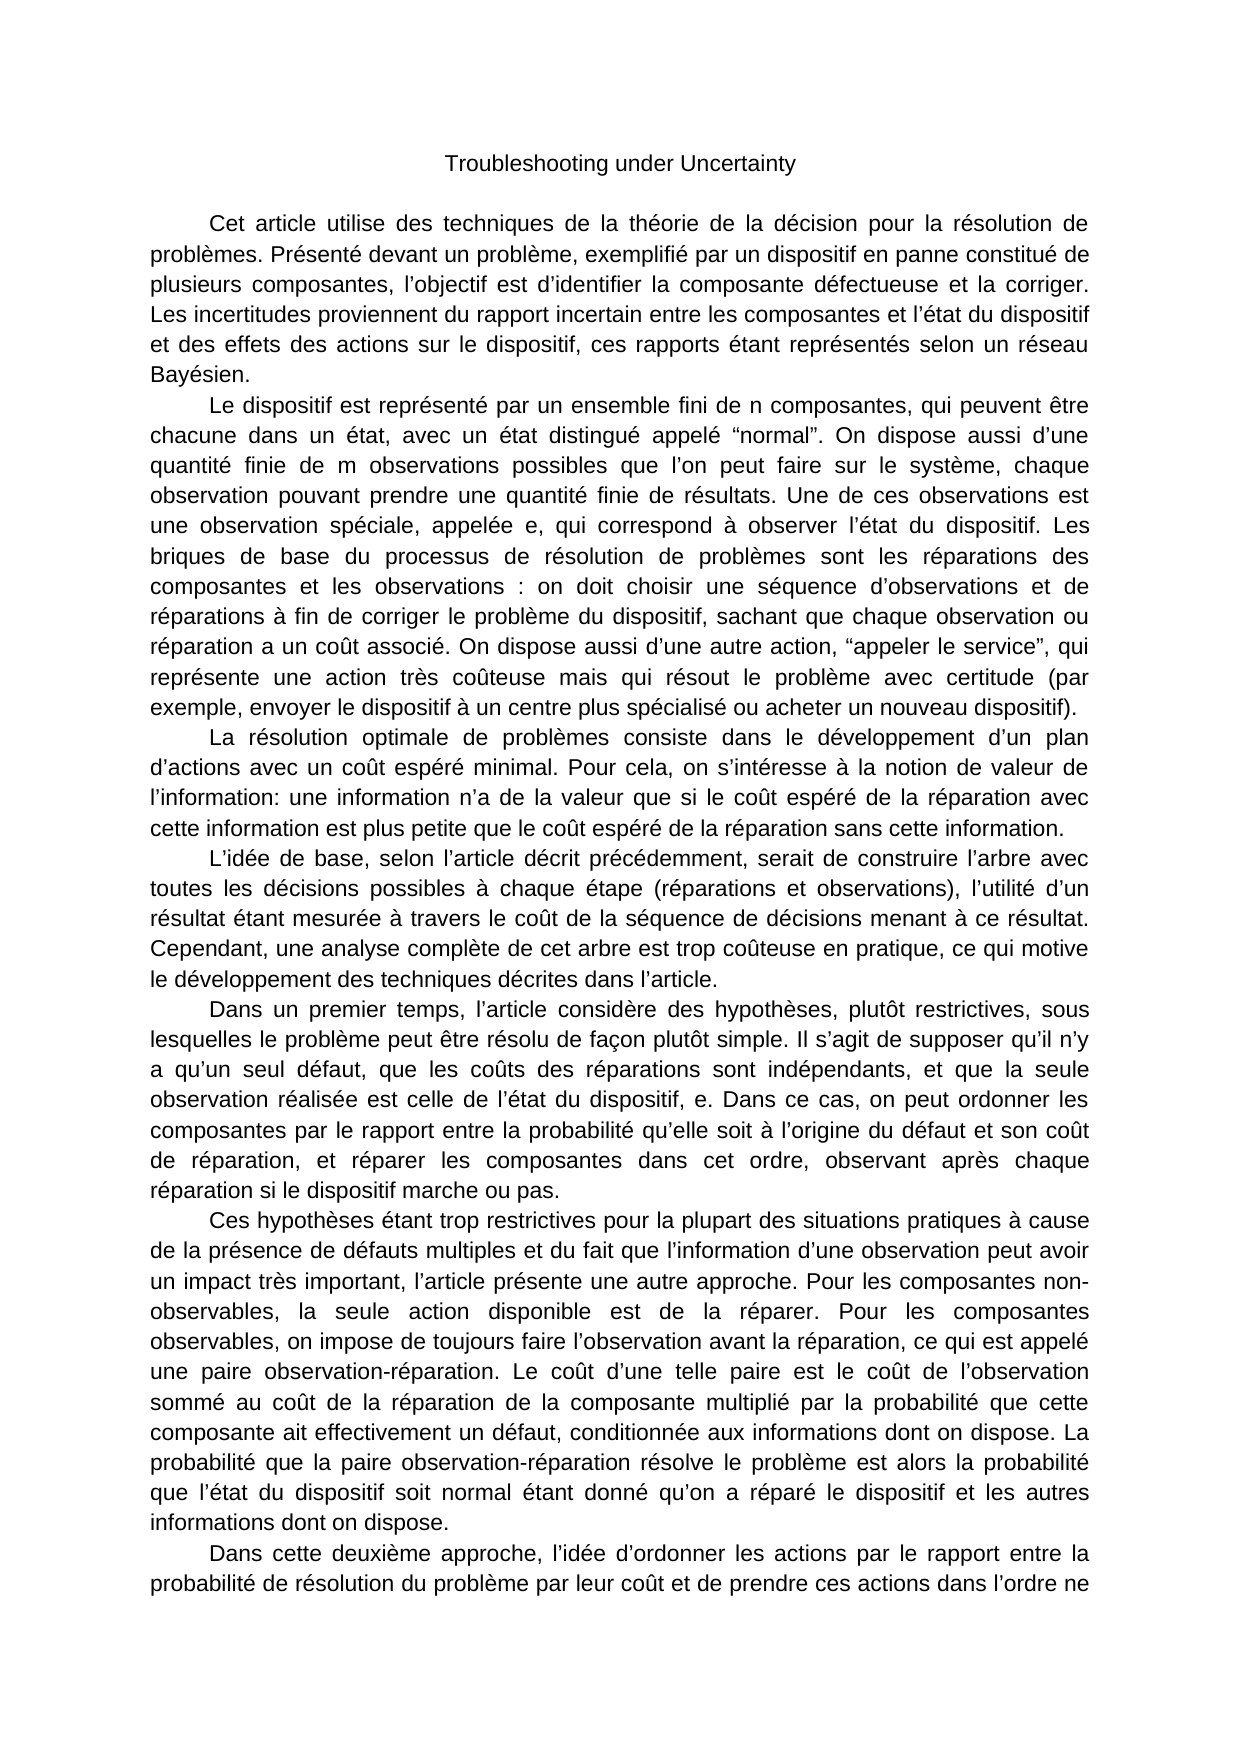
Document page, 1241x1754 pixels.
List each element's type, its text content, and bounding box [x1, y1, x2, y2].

text Le dispositif est représenté par un ensemble fini de n composantes, qui peuvent être chacune dans un état, avec un état distingué appelé “normal”. On dispose aussi d’une quantité finie de m observations possibles que l’on peut faire sur le système, chaque observation pouvant prendre une quantité finie de résultats. Une de ces observations est une observation spéciale, appelée e, qui correspond à observer l’état du dispositif. Les briques de base du processus de résolution de problèmes sont les réparations des composantes et les observations : on doit choisir une séquence d’observations et de réparations à fin de corriger le problème du dispositif, sachant que chaque observation ou réparation a un coût associé. On dispose aussi d’une autre action, “appeler le service”, qui représente une action très coûteuse mais qui résout le problème avec certitude (par exemple, envoyer le dispositif à un centre plus spécialisé ou acheter un nouveau dispositif). [150, 392, 1090, 720]
text Dans un premier temps, l’article considère des hypothèses, plutôt restrictives, sous lesquelles le problème peut être résolu de façon plutôt simple. Il s’agit de supposer qu’il n’y a qu’un seul défaut, que les coûts des réparations sont indépendants, et que la seule observation réalisée est celle de l’état du dispositif, e. Dans ce cas, on peut ordonner les composantes par le rapport entre la probabilité qu’elle soit à l’origine du défaut et son coût de réparation, et réparer les composantes dans cet ordre, observant après chaque réparation si le dispositif marche ou pas. [150, 996, 1090, 1203]
text L’idée de base, selon l’article décrit précédemment, serait de construire l’arbre avec toutes les décisions possibles à chaque étape (réparations et observations), l’utilité d’un résultat étant mesurée à travers le coût de la séquence de décisions menant à ce résultat. Cependant, une analyse complète de cet arbre est trop coûteuse en pratique, ce qui motive le développement des techniques décrites dans l’article. [150, 845, 1090, 992]
text La résolution optimale de problèmes consiste dans le développement d’un plan d’actions avec un coût espéré minimal. Pour cela, on s’intéresse à la notion de valeur de l’information: une information n’a de la valeur que si le coût espéré de la réparation avec cette information est plus petite que le coût espéré de la réparation sans cette information. [150, 724, 1090, 841]
text Dans cette deuxième approche, l’idée d’ordonner les actions par le rapport entre la probabilité de résolution du problème par leur coût et de prendre ces actions dans l’ordre ne [150, 1539, 1090, 1596]
text Cet article utilise des techniques de la théorie de la décision pour la résolution de problèmes. Présenté devant un problème, exemplifié par un dispositif en panne constitué de plusieurs composantes, l’objectif est d’identifier la composante défectueuse et la corriger. Les incertitudes proviennent du rapport incertain entre les composantes et l’état du dispositif et des effets des actions sur le dispositif, ces rapports étant représentés selon un réseau Bayésien. [150, 210, 1090, 388]
text Ces hypothèses étant trop restrictives pour la plupart des situations pratiques à cause de la présence de défauts multiples et du fait que l’information d’une observation peut avoir un impact très important, l’article présente une autre approche. Pour les composantes non-observables, la seule action disponible est de la réparer. Pour les composantes observables, on impose de toujours faire l’observation avant la réparation, ce qui est appelé une paire observation-réparation. Le coût d’une telle paire est le coût de l’observation sommé au coût de la réparation de la composante multiplié par la probabilité que cette composante ait effectivement un défaut, conditionnée aux informations dont on dispose. La probabilité que la paire observation-réparation résolve le problème est alors la probabilité que l’état du dispositif soit normal étant donné qu’on a réparé le dispositif et les autres informations dont on dispose. [150, 1207, 1090, 1536]
text Troubleshooting under Uncertainty [150, 150, 1090, 176]
